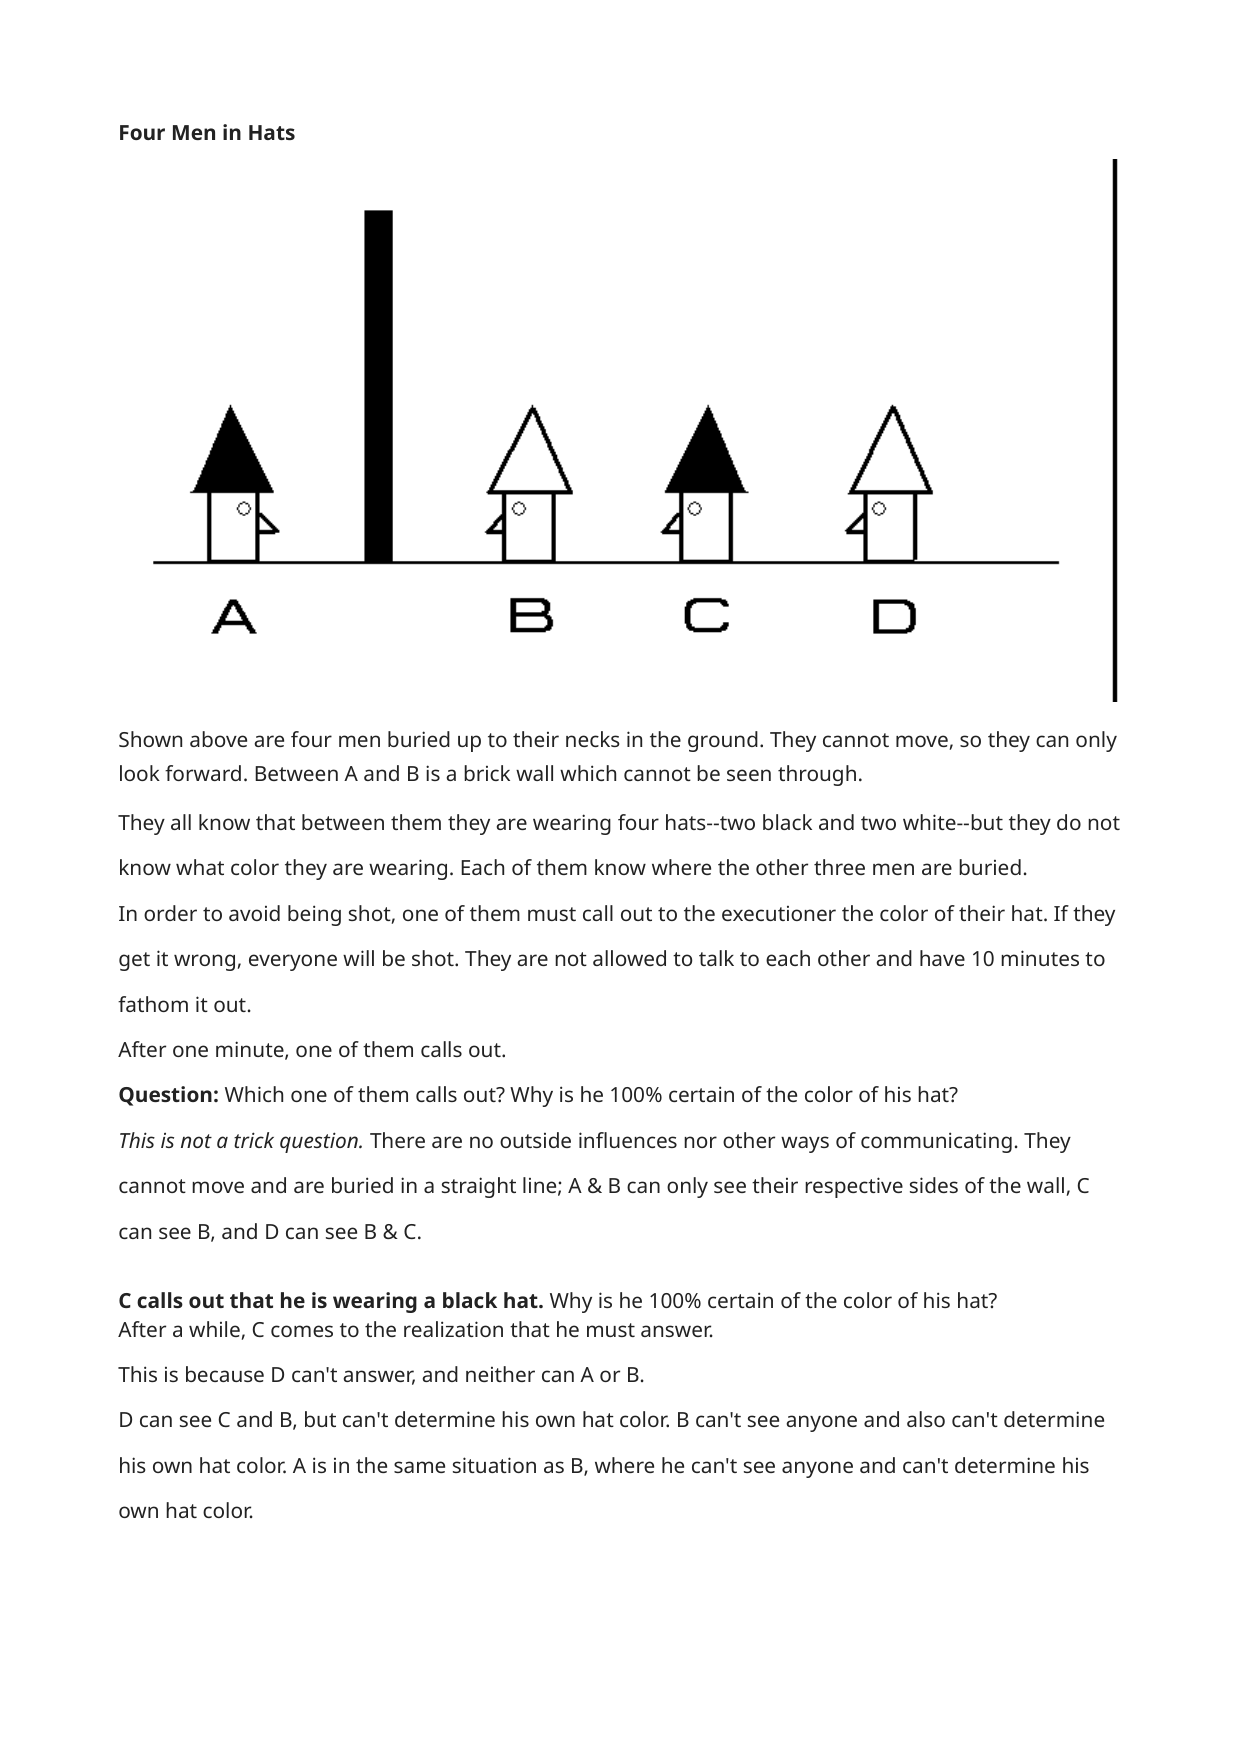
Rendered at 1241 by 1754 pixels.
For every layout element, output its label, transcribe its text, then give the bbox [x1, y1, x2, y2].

text This is because D can't answer, and neither can A or B. [118, 1360, 1122, 1389]
text This is not a trick question. There are no outside influences nor other ways of communicating. They cannot move and are buried in a straight line; A & B can only see their respective sides of the wall, C can see B, and D can see B & C. [118, 1126, 1122, 1245]
text They all know that between them they are wearing four hats--two black and two white--but they do not know what color they are wearing. Each of them know where the other three men are buried. [118, 808, 1122, 882]
text In order to avoid being shot, one of them must call out to the executioner the color of their hat. If they get it wrong, everyone will be shot. They are not allowed to talk to each other and have 10 minutes to fathom it out. [118, 899, 1122, 1018]
picture [118, 159, 1123, 702]
subtitle Four Men in Hats [118, 118, 1122, 147]
text After one minute, one of them calls out. [118, 1035, 1122, 1064]
text C calls out that he is wearing a black hat. Why is he 100% certain of the color of his hat? [118, 1286, 1122, 1315]
text After a while, C comes to the realization that he must answer. [118, 1315, 1122, 1343]
text D can see C and B, but can't determine his own hat color. B can't see anyone and also can't determine his own hat color. A is in the same situation as B, where he can't see anyone and can't determine his own hat color. [118, 1406, 1122, 1525]
text Question: Which one of them calls out? Why is he 100% certain of the color of his hat? [118, 1081, 1122, 1109]
text Shown above are four men buried up to their necks in the ground. They cannot move, so they can only look forward. Between A and B is a brick wall which cannot be seen through. [118, 725, 1122, 788]
